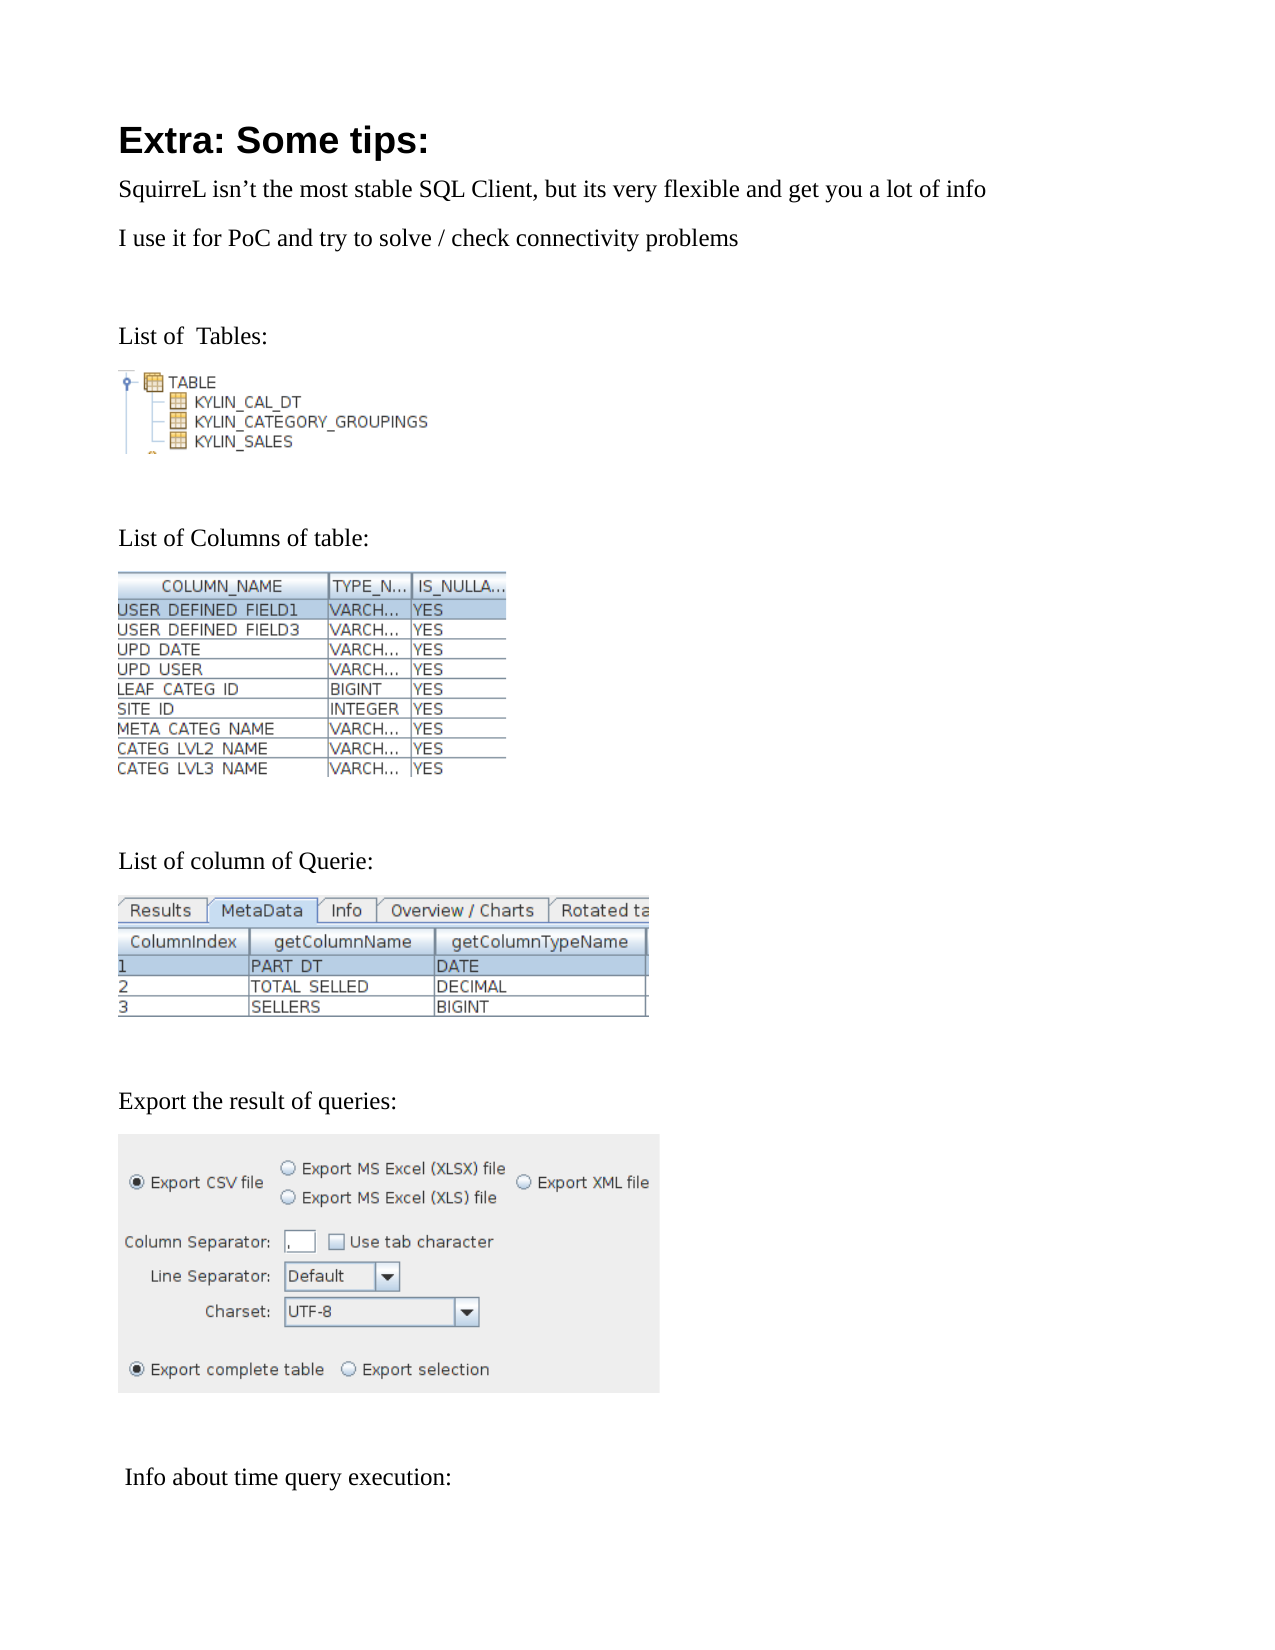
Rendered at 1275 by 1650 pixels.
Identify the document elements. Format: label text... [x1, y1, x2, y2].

picture [118, 895, 649, 1017]
picture [118, 571, 507, 777]
text List of column of Querie: [118, 846, 1157, 875]
picture [118, 1134, 660, 1393]
text I use it for PoC and try to solve / check connectivity problems [118, 223, 1157, 252]
text List of Tables: [118, 321, 1157, 350]
text SquirreL isn’t the most stable SQL Client, but its very flexible and get you a lot of info [118, 174, 1157, 203]
text Export the result of queries: [118, 1086, 1157, 1114]
text List of Columns of table: [118, 523, 1157, 552]
picture [118, 370, 435, 454]
subtitle Extra: Some tips: [118, 118, 1157, 162]
text Info about time query execution: [118, 1462, 1157, 1491]
